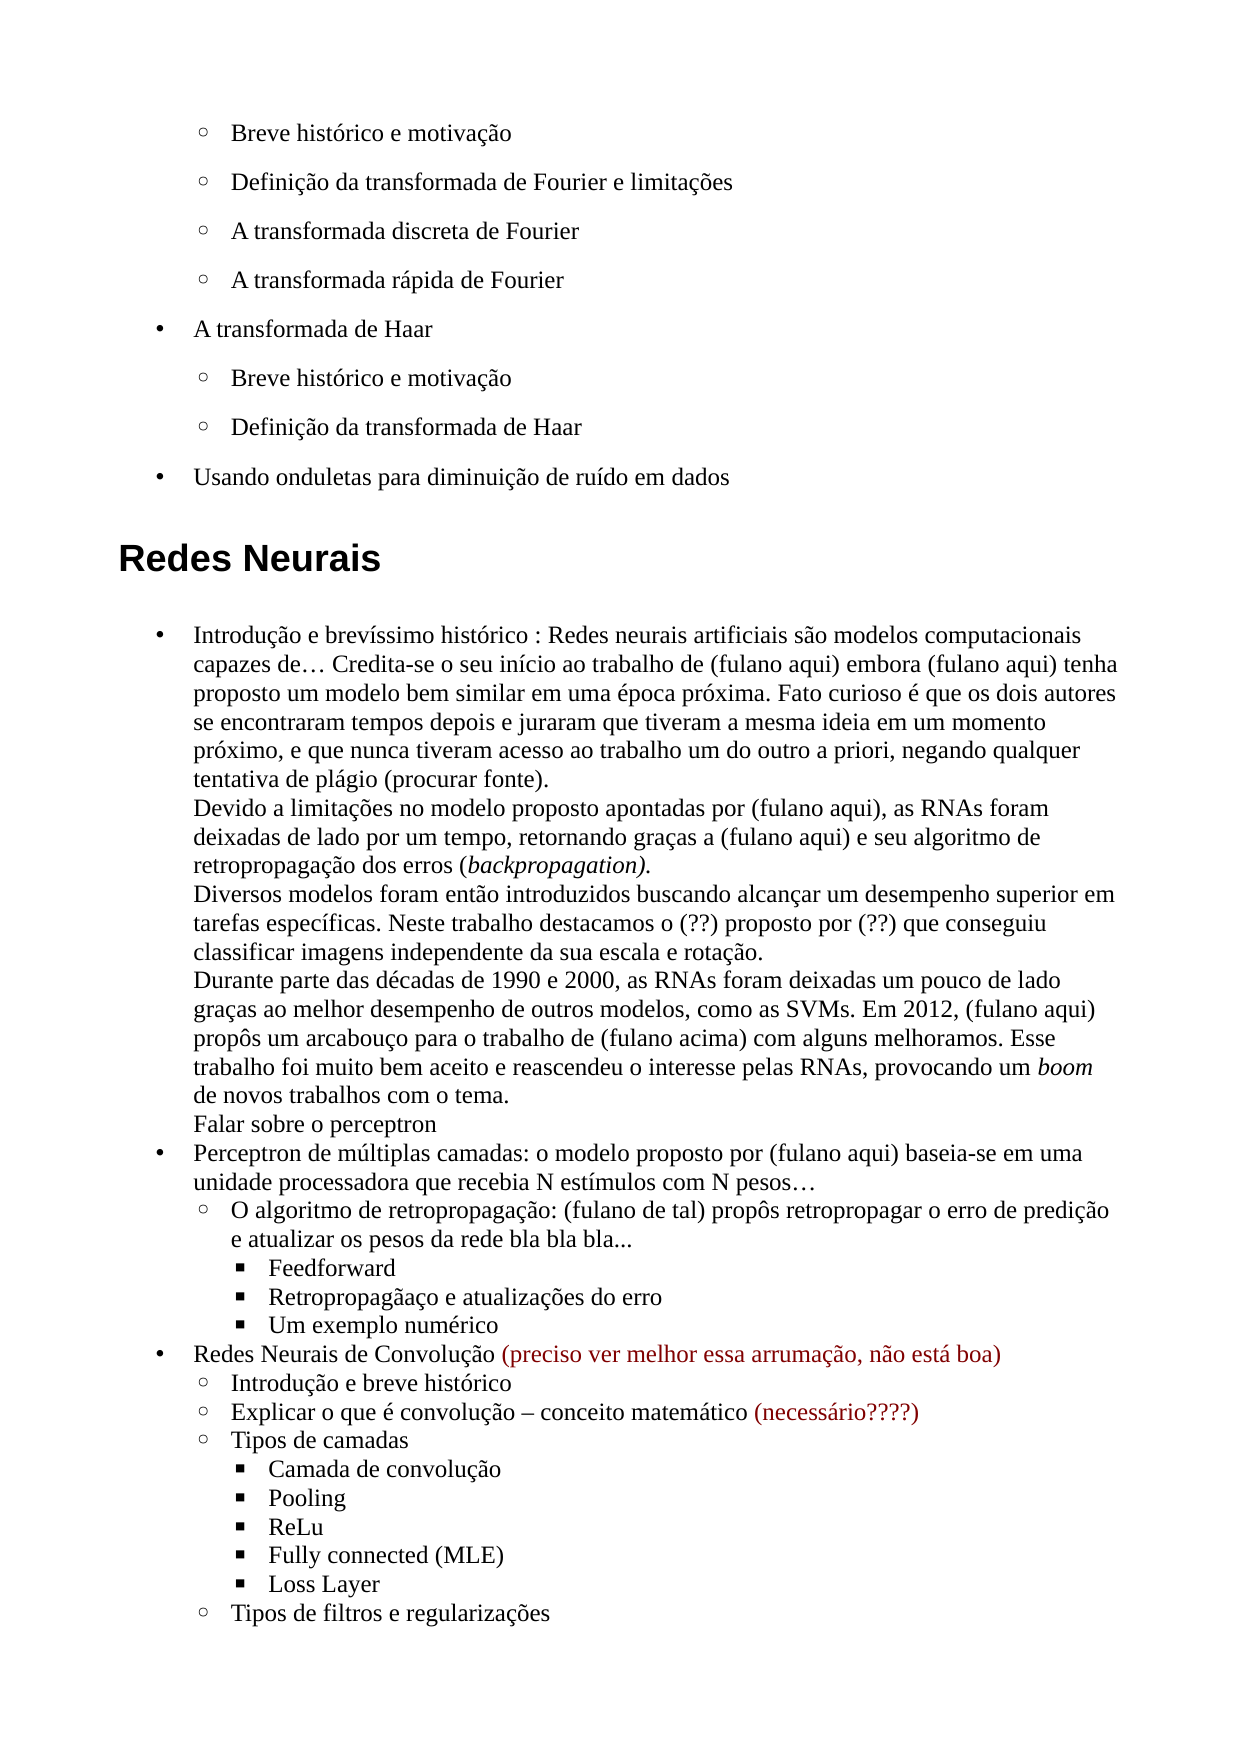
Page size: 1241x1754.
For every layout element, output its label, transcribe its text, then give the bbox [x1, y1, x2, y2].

list Tipos de filtros e regularizações [193, 1598, 1122, 1627]
list Definição da transformada de Haar [193, 412, 1122, 441]
list Introdução e brevíssimo histórico : Redes neurais artificiais são modelos computacionais capazes de… Credita-se o seu início ao trabalho de (fulano aqui) embora (fulano aqui) tenha proposto um modelo bem similar em uma época próxima. Fato curioso é que os dois autores se encontraram tempos depois e juraram que tiveram a mesma ideia em um momento próximo, e que nunca tiveram acesso ao trabalho um do outro a priori, negando qualquer tentativa de plágio (procurar fonte). Devido a limitações no modelo proposto apontadas por (fulano aqui), as RNAs foram deixadas de lado por um tempo, retornando graças a (fulano aqui) e seu algoritmo de retropropagação dos erros (backpropagation). Diversos modelos foram então introduzidos buscando alcançar um desempenho superior em tarefas específicas. Neste trabalho destacamos o (??) proposto por (??) que conseguiu classificar imagens independente da sua escala e rotação. Durante parte das décadas de 1990 e 2000, as RNAs foram deixadas um pouco de lado graças ao melhor desempenho de outros modelos, como as SVMs. Em 2012, (fulano aqui) propôs um arcabouço para o trabalho de (fulano acima) com alguns melhoramos. Esse trabalho foi muito bem aceito e reascendeu o interesse pelas RNAs, provocando um boom de novos trabalhos com o tema. Falar sobre o perceptron [156, 621, 1122, 1138]
list Redes Neurais de Convolução (preciso ver melhor essa arrumação, não está boa) [156, 1339, 1122, 1368]
list Retropropagãaço e atualizações do erro [231, 1282, 1122, 1311]
list Fully connected (MLE) [231, 1541, 1122, 1569]
list A transformada rápida de Fourier [193, 265, 1122, 294]
list Breve histórico e motivação [193, 363, 1122, 392]
list O algoritmo de retropropagação: (fulano de tal) propôs retropropagar o erro de predição e atualizar os pesos da rede bla bla bla... [193, 1196, 1122, 1253]
list Introdução e breve histórico [193, 1368, 1122, 1397]
list Feedforward [231, 1253, 1122, 1282]
list Definição da transformada de Fourier e limitações [193, 167, 1122, 196]
list Explicar o que é convolução – conceito matemático (necessário????) [193, 1397, 1122, 1426]
list Usando onduletas para diminuição de ruído em dados [156, 462, 1122, 490]
list ReLu [231, 1512, 1122, 1541]
list Perceptron de múltiplas camadas: o modelo proposto por (fulano aqui) baseia-se em uma unidade processadora que recebia N estímulos com N pesos… [156, 1138, 1122, 1196]
list Um exemplo numérico [231, 1311, 1122, 1339]
list A transformada de Haar [156, 314, 1122, 343]
subtitle Redes Neurais [118, 536, 1122, 579]
list A transformada discreta de Fourier [193, 216, 1122, 245]
list Camada de convolução [231, 1454, 1122, 1483]
list Loss Layer [231, 1569, 1122, 1598]
list Tipos de camadas [193, 1426, 1122, 1454]
list Pooling [231, 1483, 1122, 1512]
list Breve histórico e motivação [193, 118, 1122, 147]
